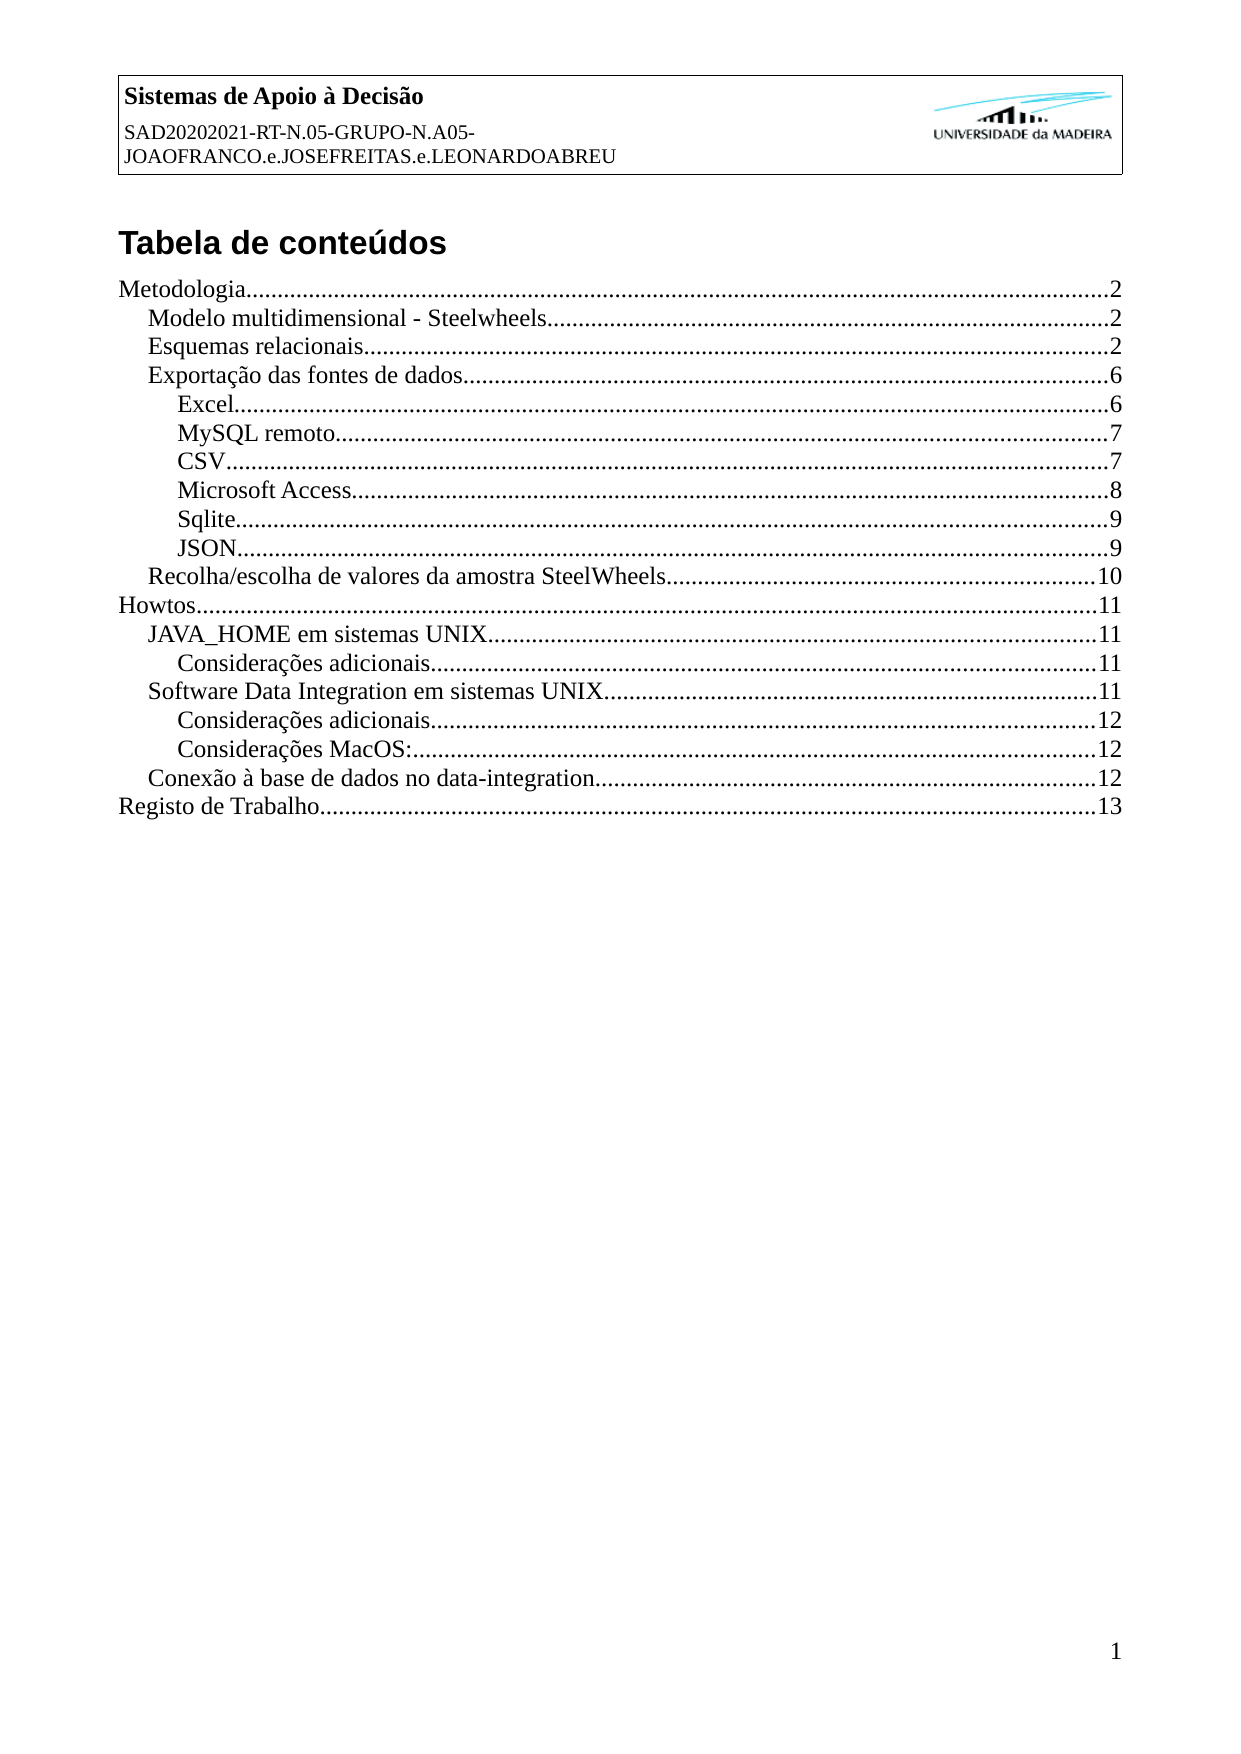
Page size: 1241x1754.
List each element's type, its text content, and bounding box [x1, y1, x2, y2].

text Considerações adicionais 12 [177, 705, 1122, 734]
text Excel 6 [177, 389, 1122, 418]
text Exportação das fontes de dados 6 [148, 360, 1122, 389]
text Software Data Integration em sistemas UNIX. 11 [148, 676, 1122, 705]
text Registo de Trabalho 13 [118, 791, 1122, 820]
text Recolha/escolha de valores da amostra SteelWheels 10 [148, 561, 1122, 590]
subtitle Tabela de conteúdos [118, 223, 1122, 261]
text CSV 7 [177, 446, 1122, 475]
text Microsoft Access 8 [177, 475, 1122, 504]
picture [919, 80, 1120, 146]
text Modelo multidimensional - Steelwheels 2 [148, 303, 1122, 331]
text Considerações MacOS: 12 [177, 734, 1122, 763]
text Sqlite 9 [177, 504, 1122, 533]
text Esquemas relacionais 2 [148, 331, 1122, 360]
text MySQL remoto 7 [177, 418, 1122, 446]
text Howtos 11 [118, 590, 1122, 619]
text Considerações adicionais 11 [177, 648, 1122, 676]
text JAVA_HOME em sistemas UNIX. 11 [148, 619, 1122, 648]
text Conexão à base de dados no data-integration 12 [148, 763, 1122, 791]
text Metodologia 2 [118, 274, 1122, 303]
text JSON 9 [177, 533, 1122, 561]
